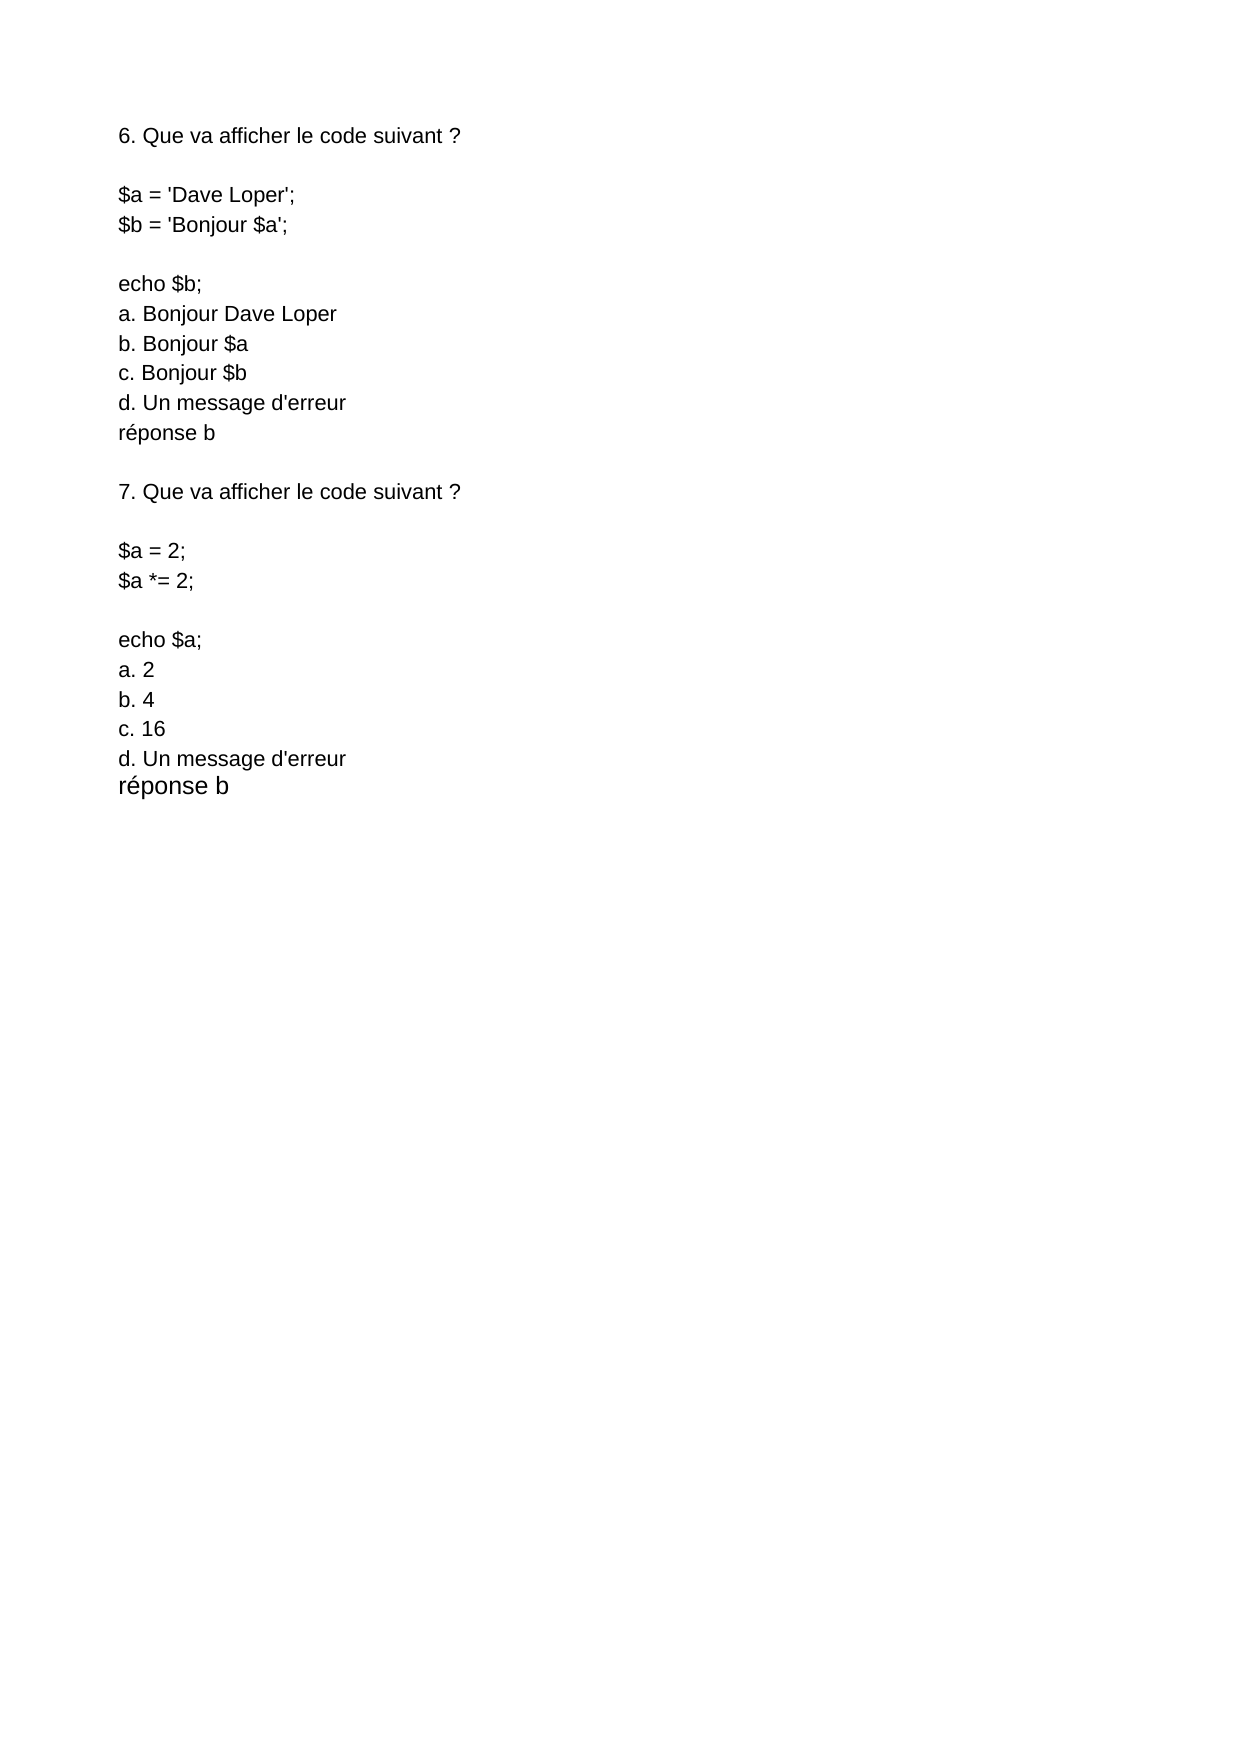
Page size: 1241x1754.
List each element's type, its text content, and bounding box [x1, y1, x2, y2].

text a. 2 [118, 652, 1122, 682]
text $a *= 2; [118, 563, 1122, 593]
text b. 4 [118, 682, 1122, 712]
text d. Un message d'erreur [118, 385, 1122, 415]
text 7. Que va afficher le code suivant ? [118, 474, 1122, 504]
text $b = 'Bonjour $a'; [118, 207, 1122, 237]
text c. Bonjour $b [118, 356, 1122, 385]
text réponse b [118, 415, 1122, 445]
text echo $b; [118, 267, 1122, 296]
text d. Un message d'erreur [118, 742, 1122, 771]
text c. 16 [118, 712, 1122, 742]
text $a = 'Dave Loper'; [118, 177, 1122, 207]
text b. Bonjour $a [118, 326, 1122, 356]
text 6. Que va afficher le code suivant ? [118, 118, 1122, 148]
text echo $a; [118, 623, 1122, 652]
text $a = 2; [118, 534, 1122, 563]
text a. Bonjour Dave Loper [118, 296, 1122, 326]
text réponse b [118, 771, 1122, 800]
